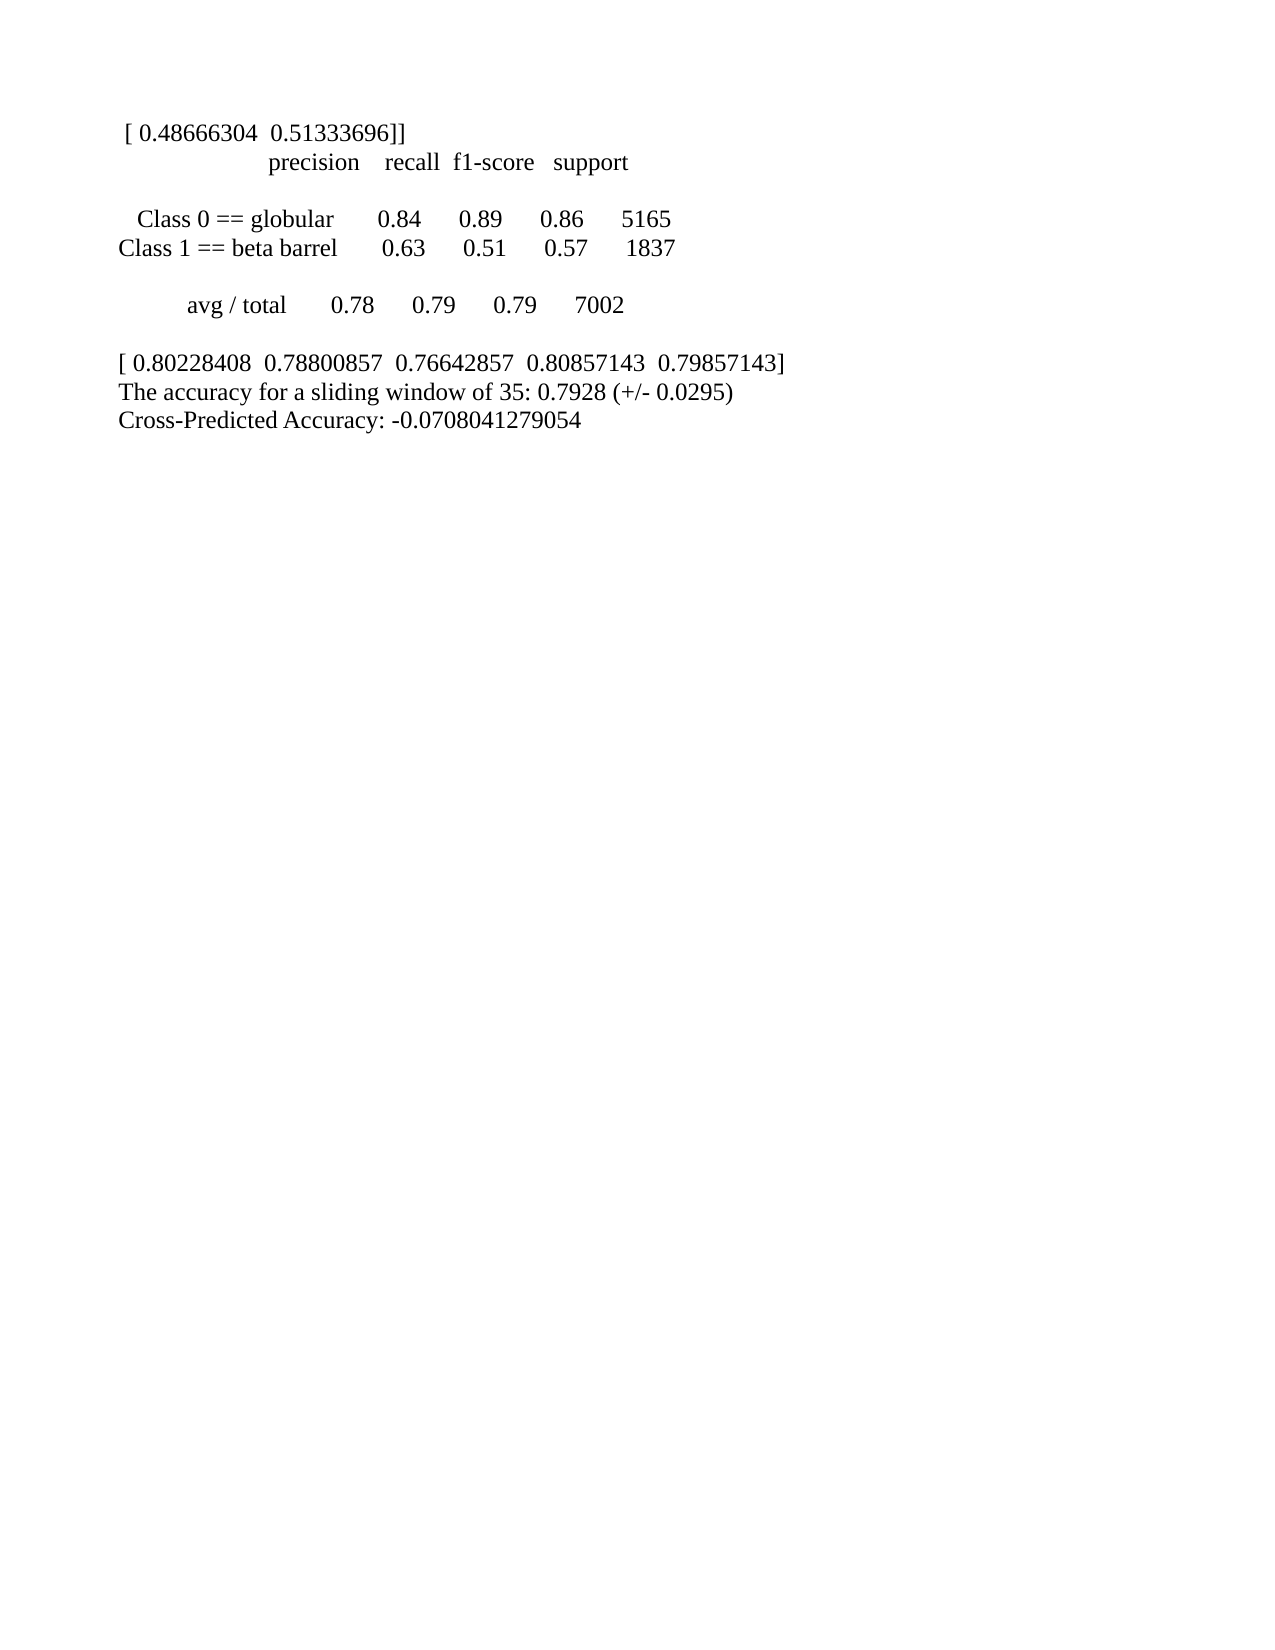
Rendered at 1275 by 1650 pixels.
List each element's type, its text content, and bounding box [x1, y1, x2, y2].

text precision recall f1-score support [118, 147, 1157, 176]
text Class 0 == globular 0.84 0.89 0.86 5165 [118, 204, 1157, 233]
text Class 1 == beta barrel 0.63 0.51 0.57 1837 [118, 233, 1157, 262]
text Cross-Predicted Accuracy: -0.0708041279054 [118, 406, 1157, 434]
text The accuracy for a sliding window of 35: 0.7928 (+/- 0.0295) [118, 377, 1157, 406]
text [ 0.80228408 0.78800857 0.76642857 0.80857143 0.79857143] [118, 348, 1157, 377]
text avg / total 0.78 0.79 0.79 7002 [118, 291, 1157, 319]
text [ 0.48666304 0.51333696]] [118, 118, 1157, 147]
